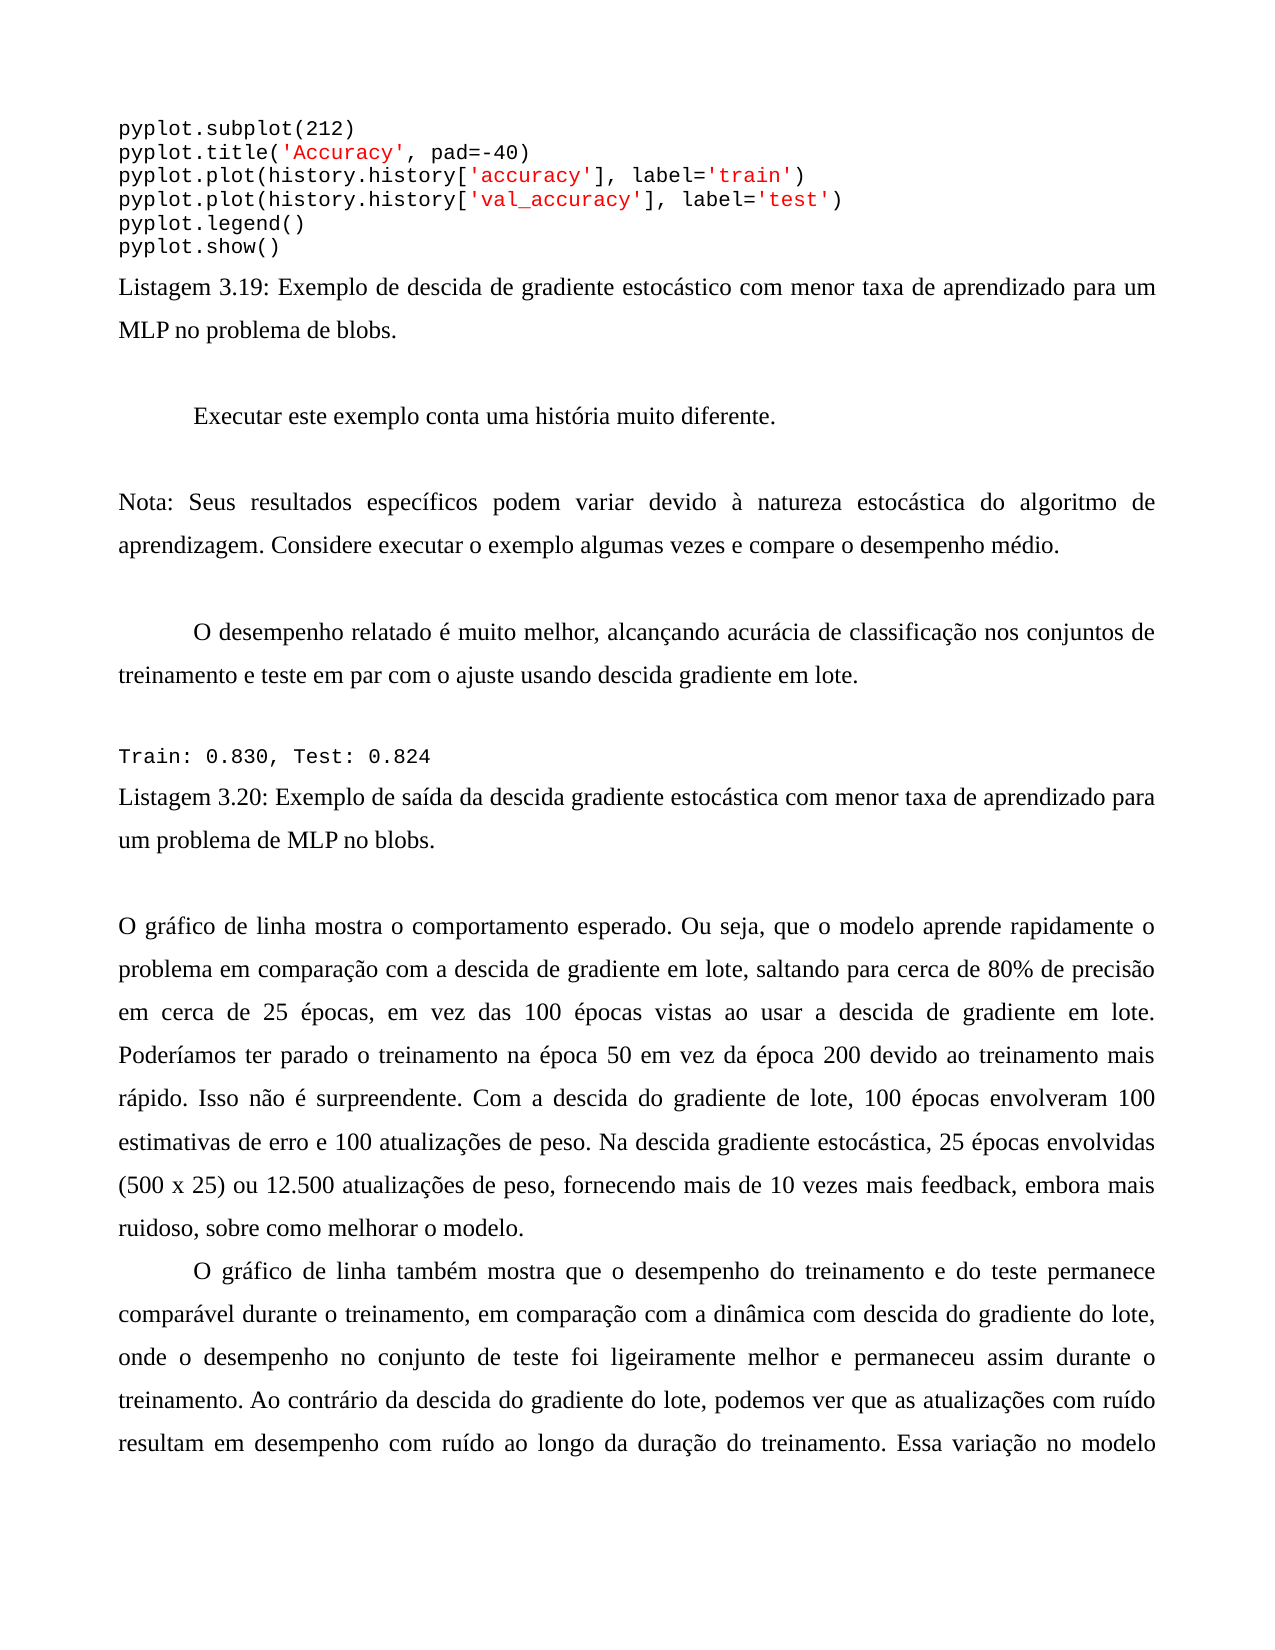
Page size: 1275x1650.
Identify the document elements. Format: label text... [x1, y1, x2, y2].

text Listagem 3.20: Exemplo de saída da descida gradiente estocástica com menor taxa de aprendizado para um problema de MLP no blobs. [118, 782, 1157, 853]
text O gráfico de linha também mostra que o desempenho do treinamento e do teste permanece comparável durante o treinamento, em comparação com a dinâmica com descida do gradiente do lote, onde o desempenho no conjunto de teste foi ligeiramente melhor e permaneceu assim durante o treinamento. Ao contrário da descida do gradiente do lote, podemos ver que as atualizações com ruído resultam em desempenho com ruído ao longo da duração do treinamento. Essa variação no modelo [118, 1256, 1157, 1457]
text Train: 0.830, Test: 0.824 [118, 746, 1157, 770]
text pyplot.legend() [118, 213, 1157, 236]
text pyplot.subplot(212) [118, 118, 1157, 142]
text Executar este exemplo conta uma história muito diferente. [118, 401, 1157, 430]
text pyplot.plot(history.history['val_accuracy'], label='test') [118, 189, 1157, 213]
text O gráfico de linha mostra o comportamento esperado. Ou seja, que o modelo aprende rapidamente o problema em comparação com a descida de gradiente em lote, saltando para cerca de 80% de precisão em cerca de 25 épocas, em vez das 100 épocas vistas ao usar a descida de gradiente em lote. Poderíamos ter parado o treinamento na época 50 em vez da época 200 devido ao treinamento mais rápido. Isso não é surpreendente. Com a descida do gradiente de lote, 100 épocas envolveram 100 estimativas de erro e 100 atualizações de peso. Na descida gradiente estocástica, 25 épocas envolvidas (500 x 25) ou 12.500 atualizações de peso, fornecendo mais de 10 vezes mais feedback, embora mais ruidoso, sobre como melhorar o modelo. [118, 911, 1157, 1242]
text Listagem 3.19: Exemplo de descida de gradiente estocástico com menor taxa de aprendizado para um MLP no problema de blobs. [118, 272, 1157, 344]
text Nota: Seus resultados específicos podem variar devido à natureza estocástica do algoritmo de aprendizagem. Considere executar o exemplo algumas vezes e compare o desempenho médio. [118, 487, 1157, 559]
text pyplot.plot(history.history['accuracy'], label='train') [118, 165, 1157, 189]
text pyplot.show() [118, 236, 1157, 260]
text O desempenho relatado é muito melhor, alcançando acurácia de classificação nos conjuntos de treinamento e teste em par com o ajuste usando descida gradiente em lote. [118, 617, 1157, 689]
text pyplot.title('Accuracy', pad=-40) [118, 142, 1157, 165]
